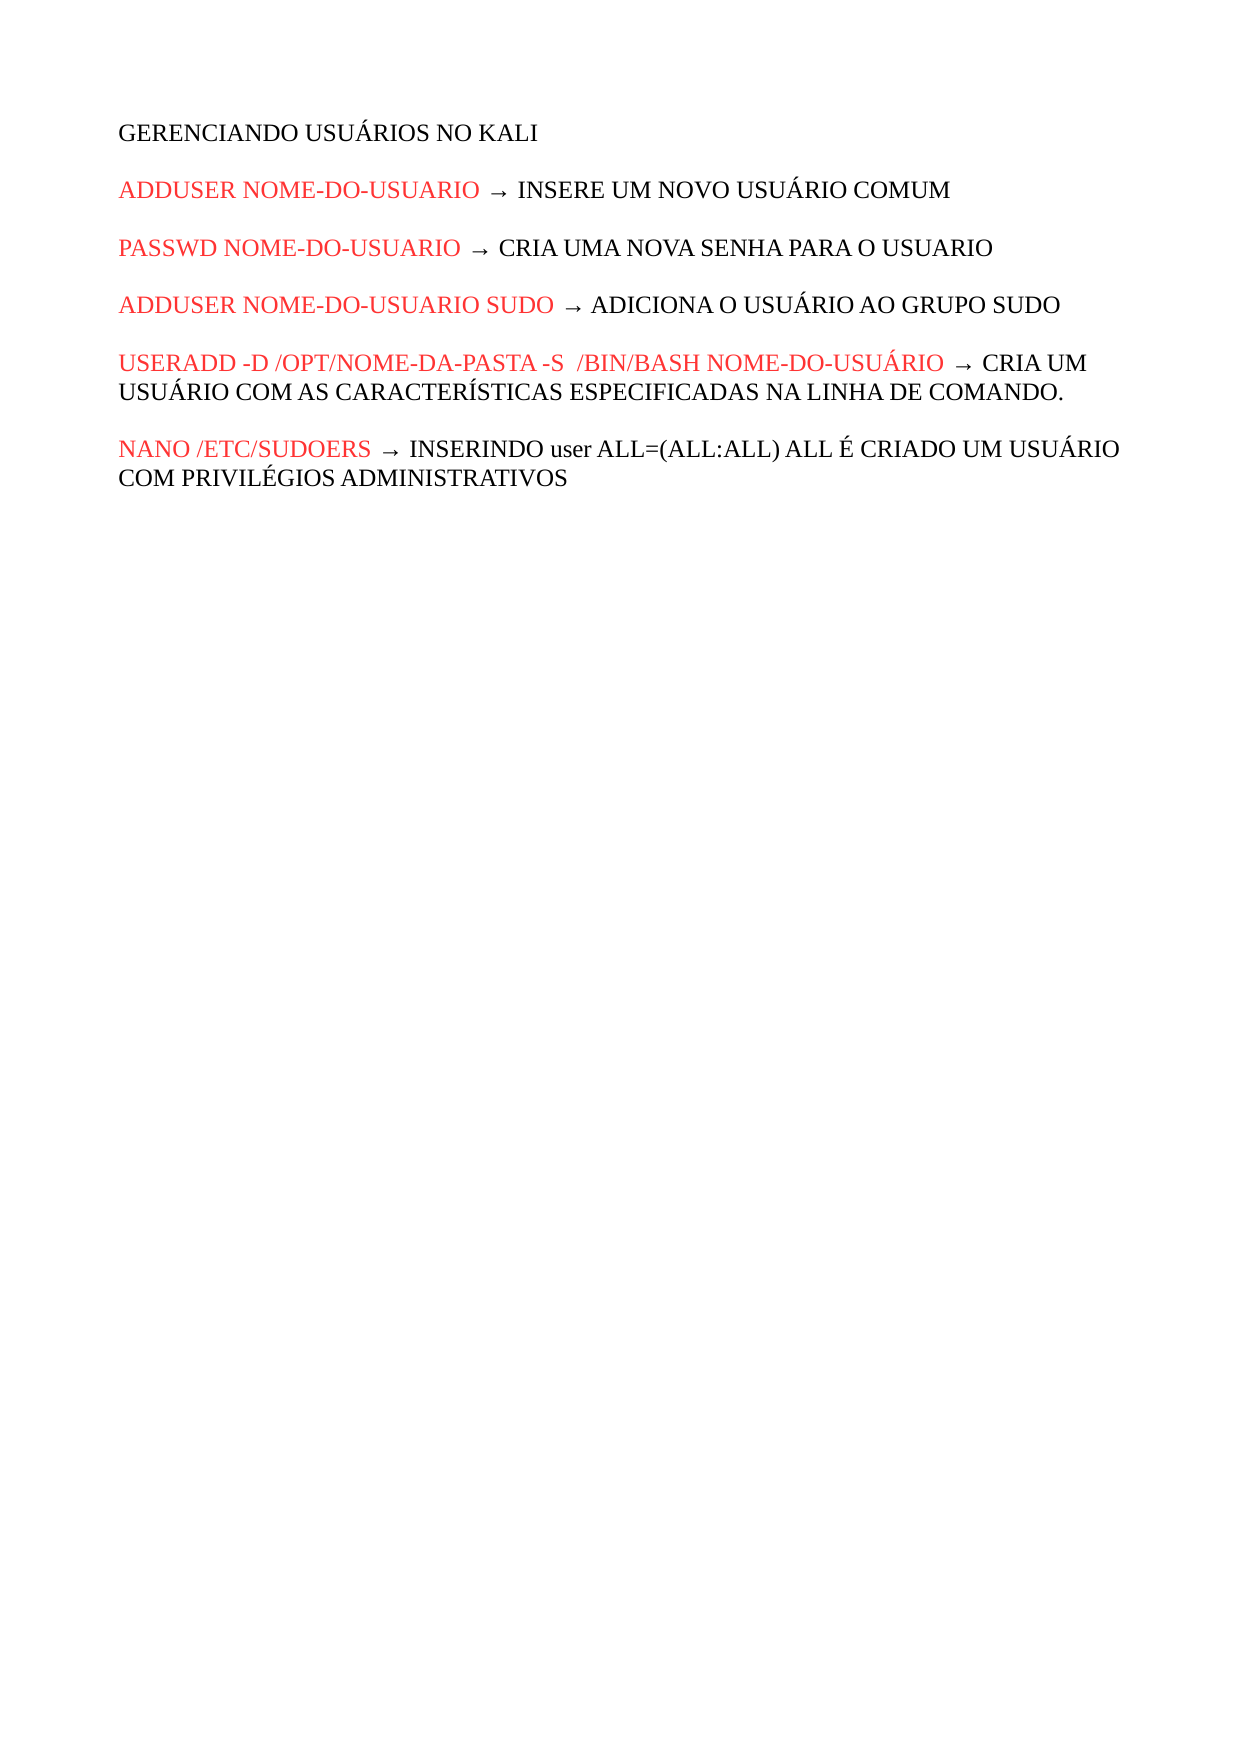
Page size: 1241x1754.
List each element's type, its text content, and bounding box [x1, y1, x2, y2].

text USERADD -D /OPT/NOME-DA-PASTA -S /BIN/BASH NOME-DO-USUÁRIO → CRIA UM USUÁRIO COM AS CARACTERÍSTICAS ESPECIFICADAS NA LINHA DE COMANDO. [118, 348, 1122, 406]
text PASSWD NOME-DO-USUARIO → CRIA UMA NOVA SENHA PARA O USUARIO [118, 233, 1122, 262]
text ADDUSER NOME-DO-USUARIO SUDO → ADICIONA O USUÁRIO AO GRUPO SUDO [118, 291, 1122, 319]
text GERENCIANDO USUÁRIOS NO KALI [118, 118, 1122, 147]
text NANO /ETC/SUDOERS → INSERINDO user ALL=(ALL:ALL) ALL É CRIADO UM USUÁRIO COM PRIVILÉGIOS ADMINISTRATIVOS [118, 434, 1122, 492]
text ADDUSER NOME-DO-USUARIO → INSERE UM NOVO USUÁRIO COMUM [118, 176, 1122, 204]
